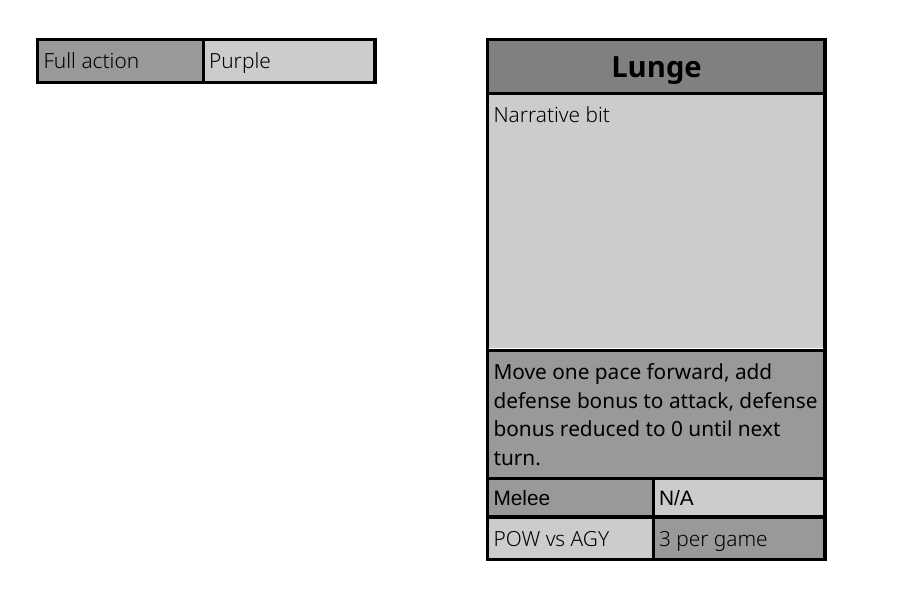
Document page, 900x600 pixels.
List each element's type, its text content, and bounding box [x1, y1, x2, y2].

table_cell N/A [655, 480, 823, 515]
table_header Lunge [489, 41, 823, 92]
table_cell POW vs AGY [489, 519, 652, 558]
table_cell Purple [205, 41, 373, 81]
table_cell Full action [39, 41, 202, 81]
table_cell 3 per game [655, 519, 823, 558]
table_cell Narrative bit [489, 95, 823, 348]
table_cell Move one pace forward, add defense bonus to attack, defense bonus reduced to 0 until next turn. [489, 352, 823, 477]
table_cell Melee [489, 480, 652, 515]
